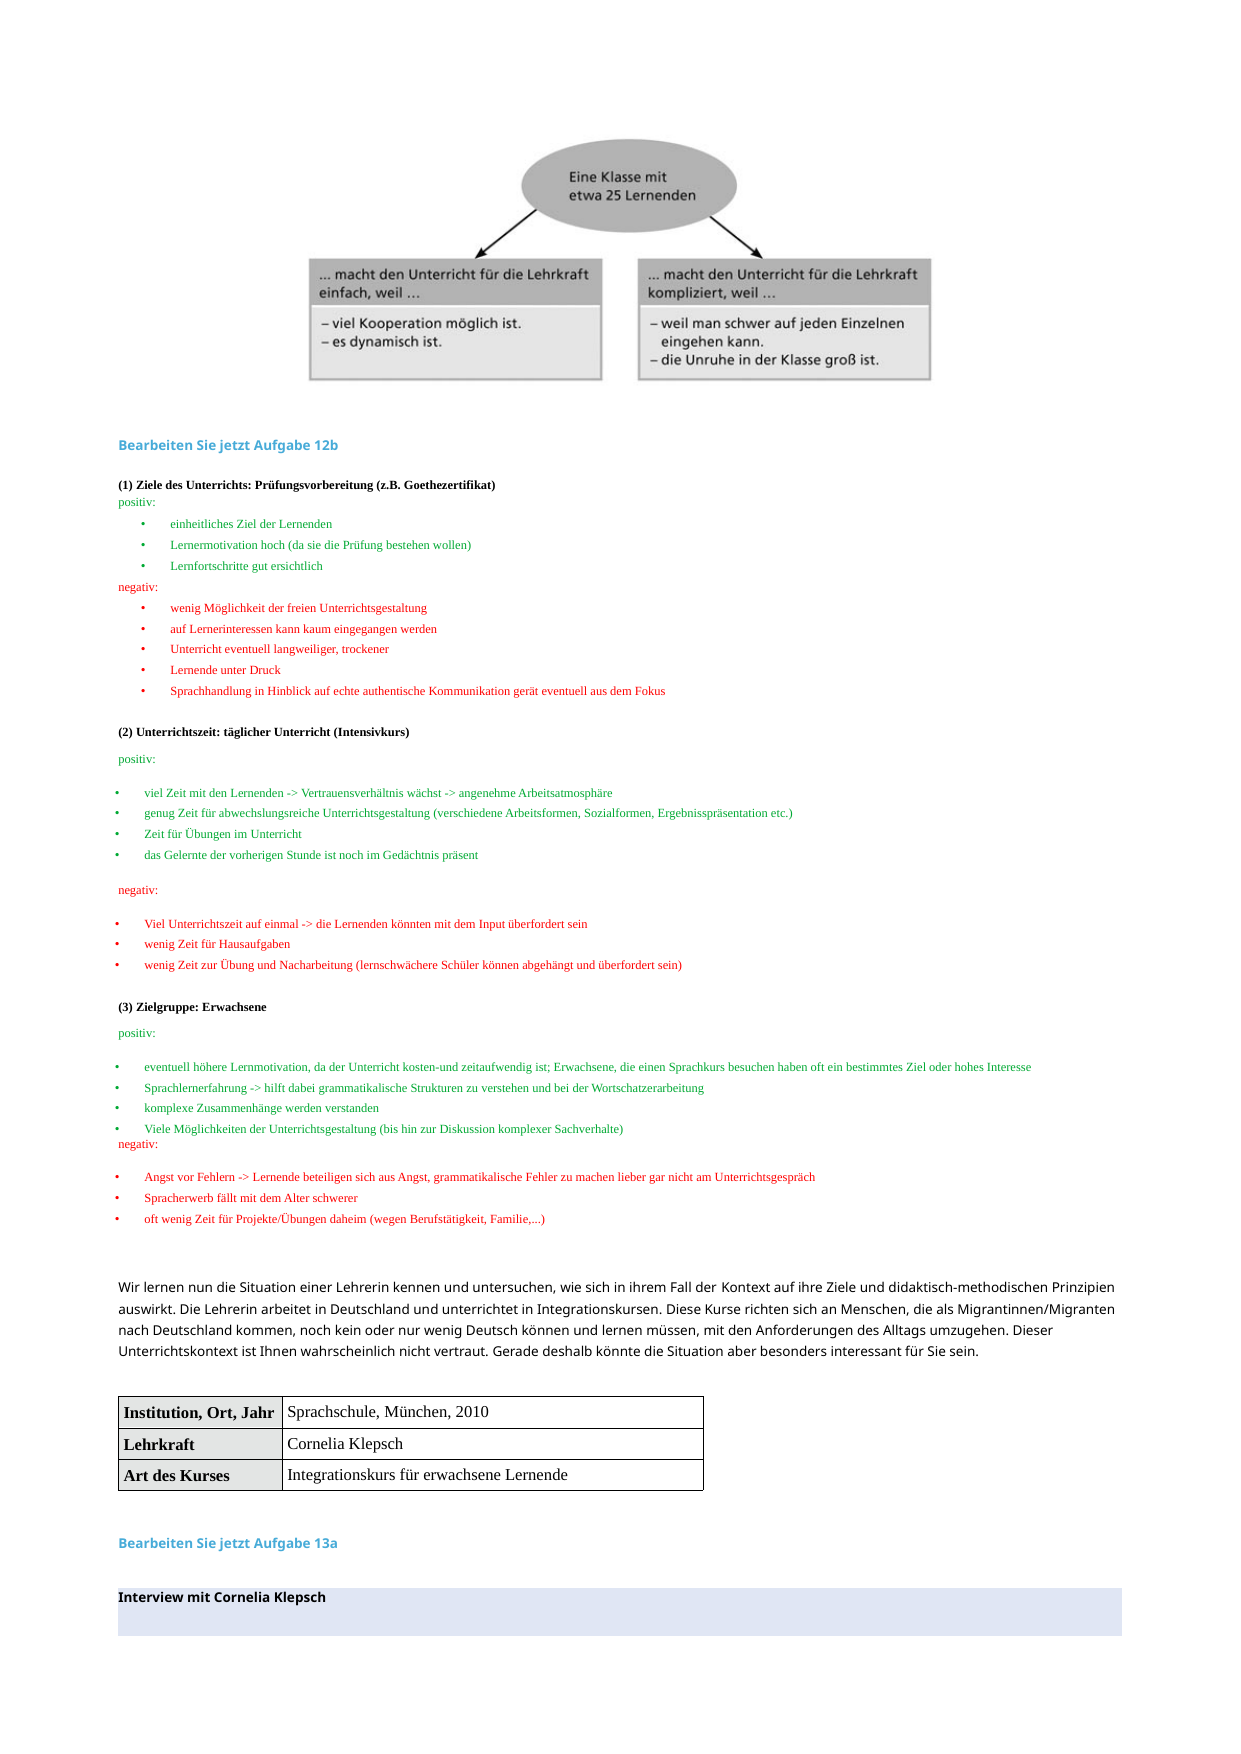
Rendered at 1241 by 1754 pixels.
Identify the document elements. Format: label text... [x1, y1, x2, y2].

table_header Institution, Ort, Jahr [119, 1397, 282, 1427]
list Lernende unter Druck [141, 657, 1122, 677]
table_cell Lehrkraft [119, 1429, 282, 1459]
list komplexe Zusammenhänge werden verstanden [118, 1095, 1122, 1116]
text positiv: [118, 752, 1122, 766]
table_cell Integrationskurs für erwachsene Lernende [283, 1460, 703, 1490]
list Angst vor Fehlern -> Lernende beteiligen sich aus Angst, grammatikalische Fehler zu machen lieber gar nicht am Unterrichtsgespräch [118, 1163, 1122, 1184]
text negativ: [118, 883, 1122, 897]
list Sprachhandlung in Hinblick auf echte authentische Kommunikation gerät eventuell aus dem Fokus [141, 677, 1122, 698]
text (2) Unterrichtszeit: täglicher Unterricht (Intensivkurs) [118, 725, 1122, 739]
text positiv: [118, 494, 1122, 509]
text Interview mit Cornelia Klepsch [118, 1588, 1122, 1606]
list Viele Möglichkeiten der Unterrichtsgestaltung (bis hin zur Diskussion komplexer Sachverhalte) [118, 1116, 1122, 1136]
list wenig Zeit für Hausaufgaben [118, 931, 1122, 952]
text Wir lernen nun die Situation einer Lehrerin kennen und untersuchen, wie sich in ihrem Fall der Kontext auf ihre Ziele und didaktisch-methodischen Prinzipien auswirkt. Die Lehrerin arbeitet in Deutschland und unterrichtet in Integrationskursen. Diese Kurse richten sich an Menschen, die als Migrantinnen/Migranten nach Deutschland kommen, noch kein oder nur wenig Deutsch können und lernen müssen, mit den Anforderungen des Alltags umzugehen. Dieser Unterrichtskontext ist Ihnen wahrscheinlich nicht vertraut. Gerade deshalb könnte die Situation aber besonders interessant für Sie sein. [118, 1278, 1122, 1360]
list Zeit für Übungen im Unterricht [118, 821, 1122, 841]
text negativ: [118, 573, 1122, 594]
list viel Zeit mit den Lernenden -> Vertrauensverhältnis wächst -> angenehme Arbeitsatmosphäre [118, 779, 1122, 800]
text positiv: [118, 1026, 1122, 1041]
text negativ: [118, 1136, 1122, 1151]
list Lernermotivation hoch (da sie die Prüfung bestehen wollen) [141, 532, 1122, 552]
list genug Zeit für abwechslungsreiche Unterrichtsgestaltung (verschiedene Arbeitsformen, Sozialformen, Ergebnisspräsentation etc.) [118, 800, 1122, 821]
list auf Lernerinteressen kann kaum eingegangen werden [141, 615, 1122, 636]
table_header Sprachschule, München, 2010 [283, 1397, 703, 1427]
table_cell Cornelia Klepsch [283, 1429, 703, 1459]
list das Gelernte der vorherigen Stunde ist noch im Gedächtnis präsent [118, 841, 1122, 862]
list wenig Zeit zur Übung und Nacharbeitung (lernschwächere Schüler können abgehängt und überfordert sein) [118, 952, 1122, 972]
list Spracherwerb fällt mit dem Alter schwerer [118, 1184, 1122, 1205]
list oft wenig Zeit für Projekte/Übungen daheim (wegen Berufstätigkeit, Familie,...) [118, 1205, 1122, 1226]
table_cell Art des Kurses [119, 1460, 282, 1490]
list eventuell höhere Lernmotivation, da der Unterricht kosten-und zeitaufwendig ist; Erwachsene, die einen Sprachkurs besuchen haben oft ein bestimmtes Ziel oder hohes Interesse [118, 1053, 1122, 1074]
picture [292, 118, 949, 399]
text (3) Zielgruppe: Erwachsene [118, 999, 1122, 1014]
text Bearbeiten Sie jetzt Aufgabe 12b [118, 436, 1122, 454]
list Unterricht eventuell langweiliger, trockener [141, 636, 1122, 657]
text (1) Ziele des Unterrichts: Prüfungsvorbereitung (z.B. Goethezertifikat) [118, 478, 1122, 492]
list einheitliches Ziel der Lernenden [141, 511, 1122, 532]
list wenig Möglichkeit der freien Unterrichtsgestaltung [141, 594, 1122, 615]
text Bearbeiten Sie jetzt Aufgabe 13a [118, 1534, 1122, 1552]
list Sprachlernerfahrung -> hilft dabei grammatikalische Strukturen zu verstehen und bei der Wortschatzerarbeitung [118, 1074, 1122, 1095]
list Viel Unterrichtszeit auf einmal -> die Lernenden könnten mit dem Input überfordert sein [118, 910, 1122, 931]
list Lernfortschritte gut ersichtlich [141, 552, 1122, 573]
